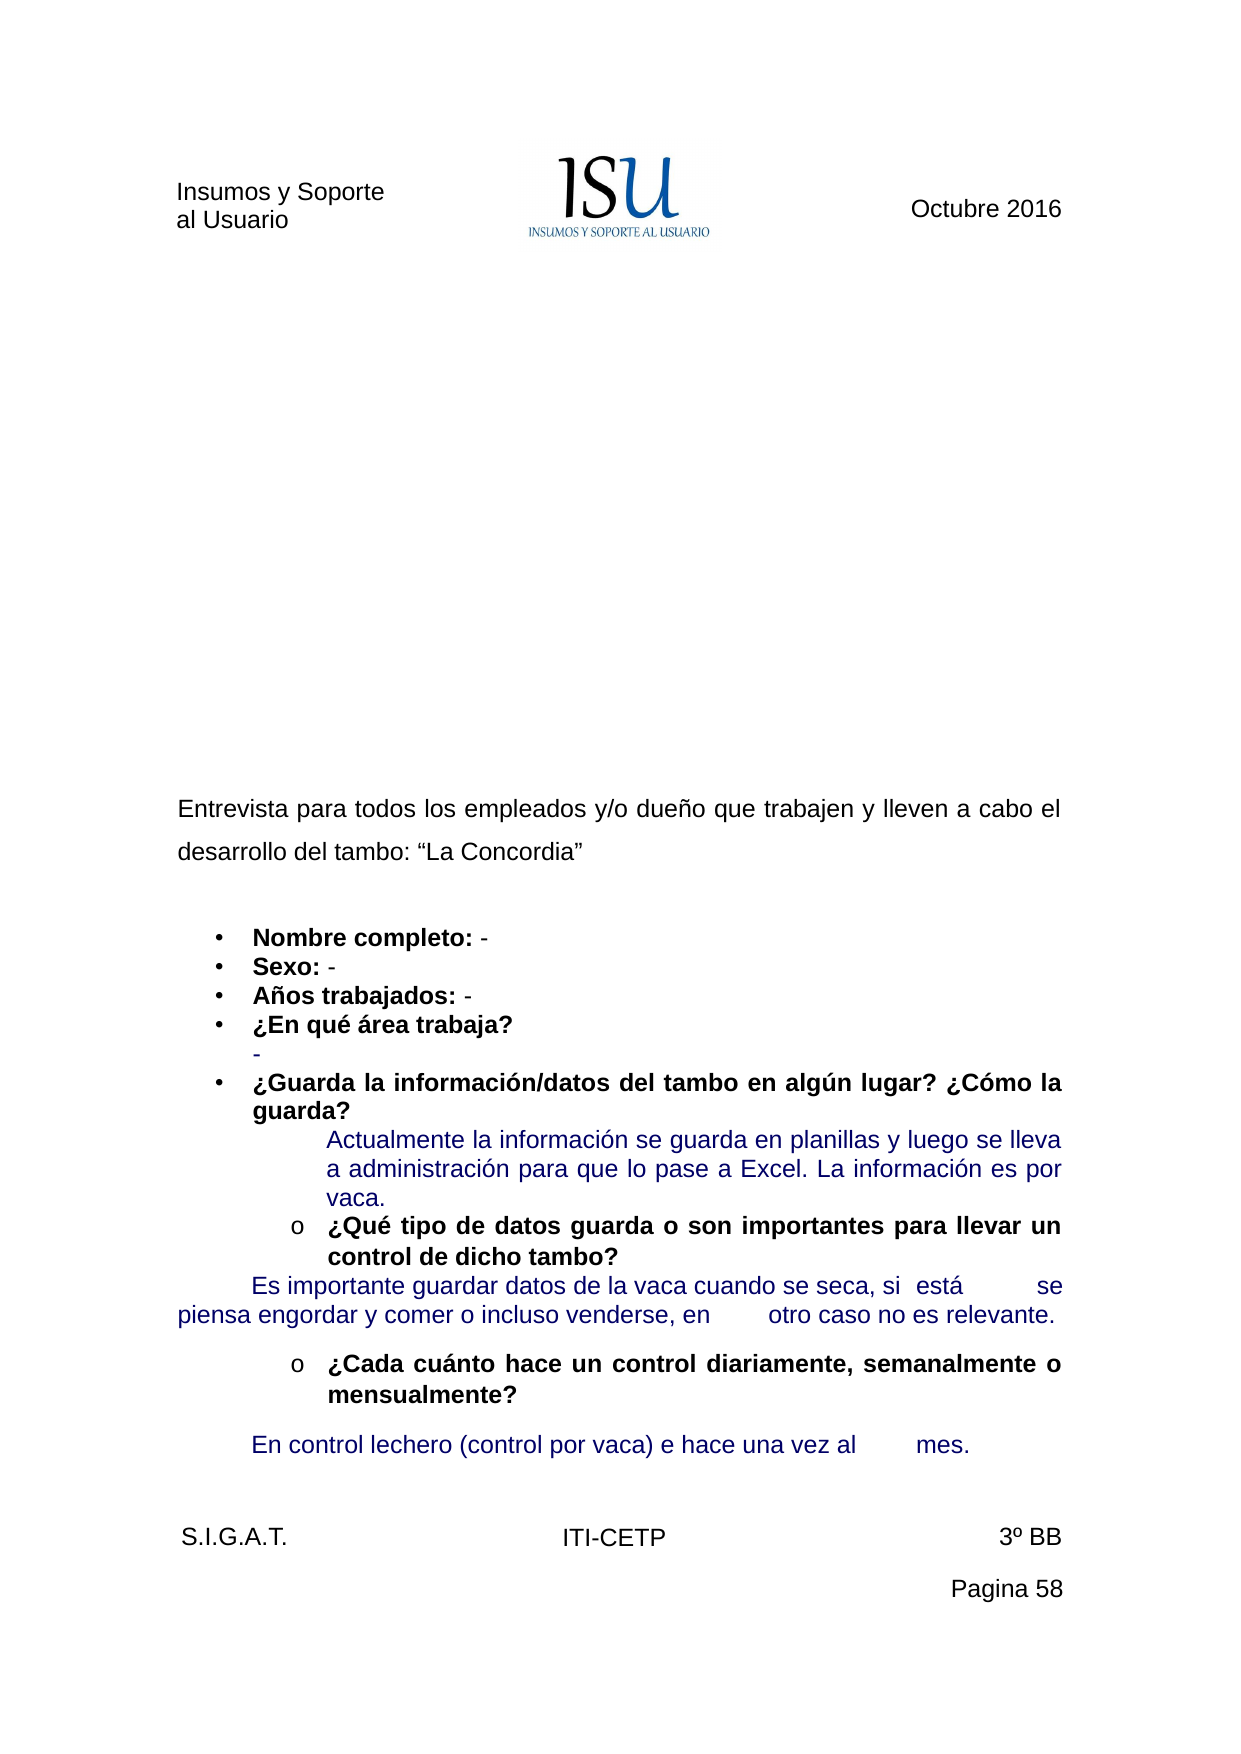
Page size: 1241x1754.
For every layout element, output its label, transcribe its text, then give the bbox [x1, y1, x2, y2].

text Es importante guardar datos de la vaca cuando se seca, si está se piensa engordar y comer o incluso venderse, en otro caso no es relevante. [177, 1271, 1063, 1328]
list ¿Qué tipo de datos guarda o son importantes para llevar un control de dicho tambo? [290, 1211, 1063, 1271]
list ¿Cada cuánto hace un control diariamente, semanalmente o mensualmente? [290, 1349, 1063, 1409]
list Años trabajados: - [215, 981, 1063, 1010]
list Actualmente la información se guarda en planillas y luego se lleva a administración para que lo pase a Excel. La información es por vaca. [252, 1125, 1063, 1211]
list Sexo: - [215, 952, 1063, 981]
picture [517, 138, 723, 252]
list ¿En qué área trabaja? [215, 1010, 1063, 1039]
text Entrevista para todos los empleados y/o dueño que trabajen y lleven a cabo el desarrollo del tambo: “La Concordia” [177, 794, 1063, 866]
text En control lechero (control por vaca) e hace una vez al mes. [177, 1430, 1063, 1459]
list - [252, 1039, 1063, 1067]
list ¿Guarda la información/datos del tambo en algún lugar? ¿Cómo la guarda? [215, 1067, 1063, 1125]
list Nombre completo: - [215, 923, 1063, 952]
